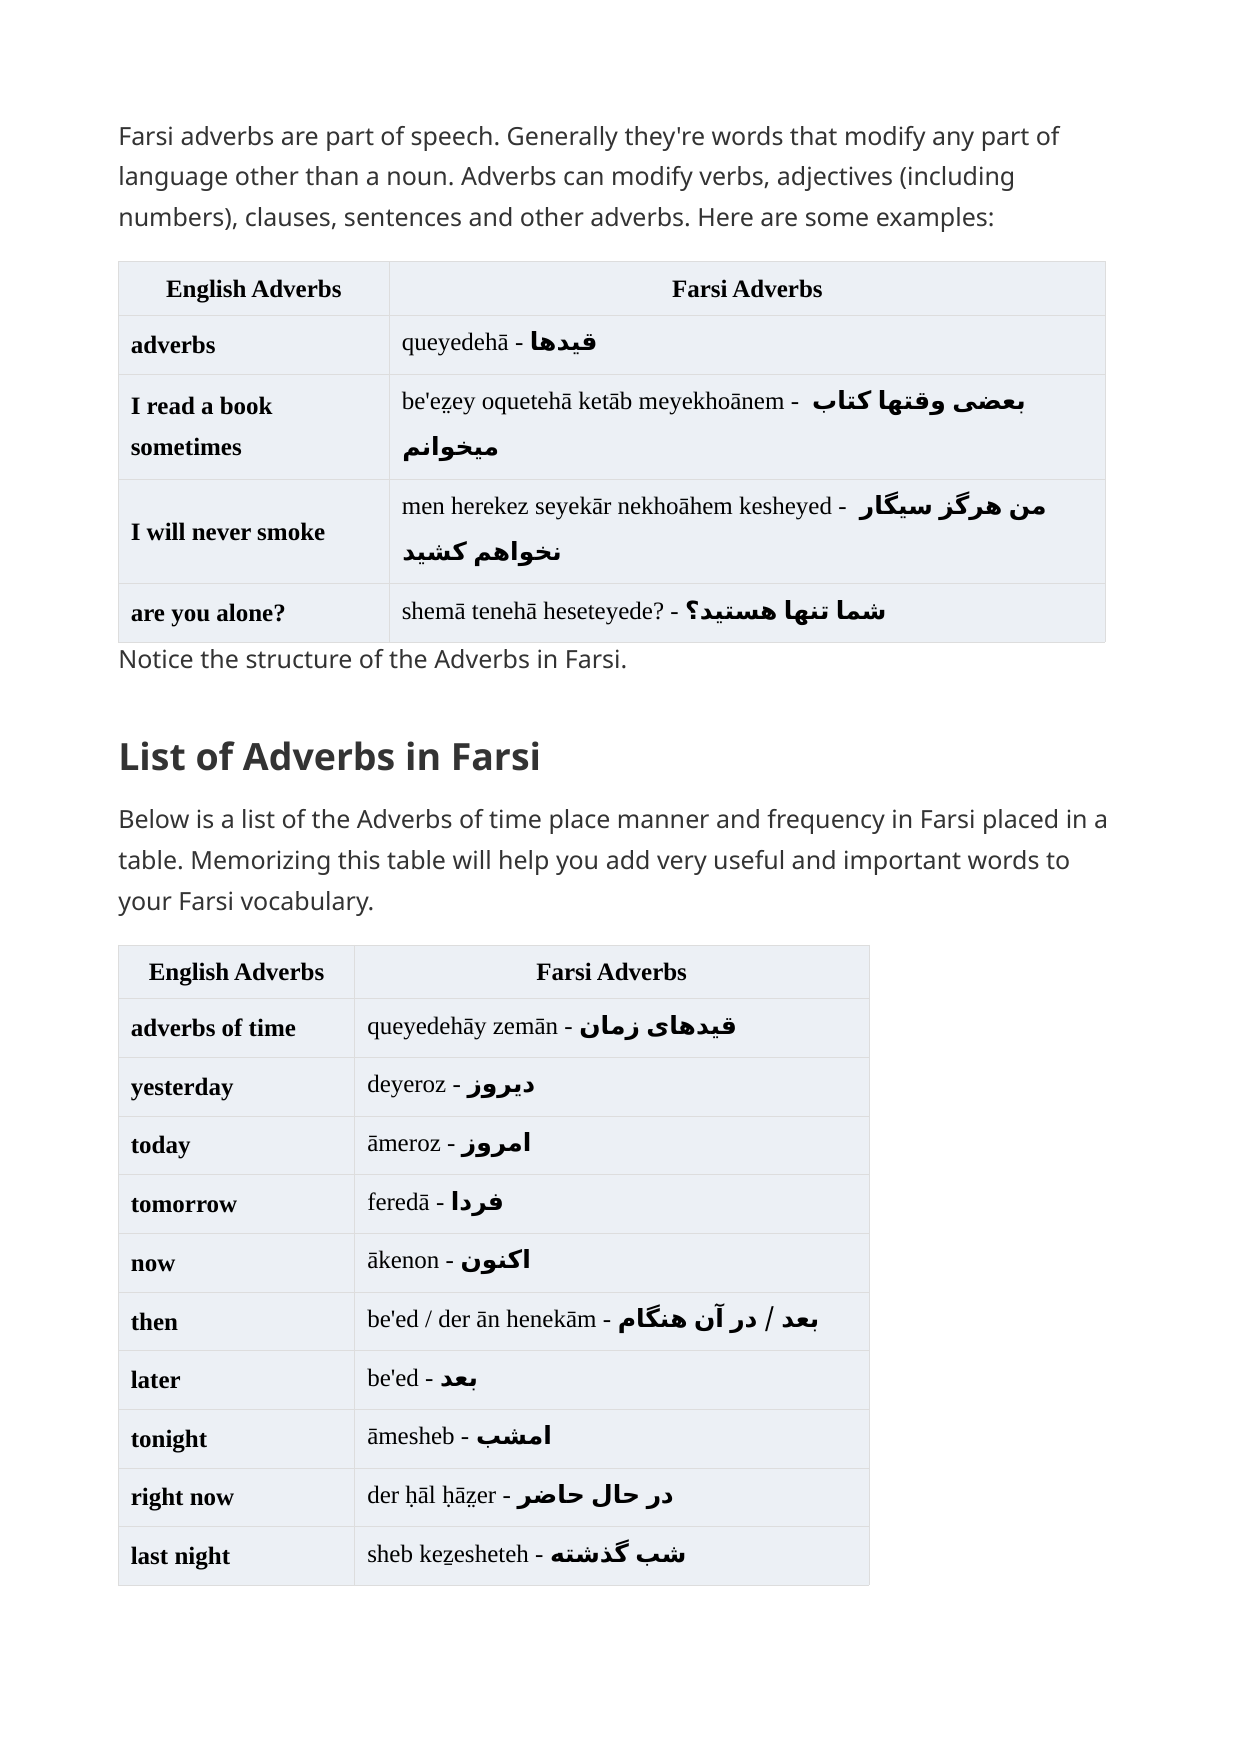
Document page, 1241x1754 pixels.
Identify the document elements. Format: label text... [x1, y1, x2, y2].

table_cell today [119, 1117, 354, 1174]
table_cell sheb keẕesheteh - شب گذشته [355, 1527, 869, 1585]
subtitle List of Adverbs in Farsi [118, 730, 1122, 781]
table_header Farsi Adverbs [355, 946, 869, 998]
table_cell āmeroz - امروز [355, 1117, 869, 1174]
table_cell I will never smoke [119, 480, 389, 583]
table_cell ākenon - اکنون [355, 1234, 869, 1292]
table_cell men herekez seyekār nekhoāhem kesheyed - من هرگز سیگار نخواهم کشید [390, 480, 1105, 583]
table_cell I read a book sometimes [119, 375, 389, 478]
table_cell are you alone? [119, 584, 389, 642]
table_cell feredā - فردا [355, 1175, 869, 1233]
table_header Farsi Adverbs [390, 262, 1105, 315]
table_cell tomorrow [119, 1175, 354, 1233]
table_cell āmesheb - امشب [355, 1410, 869, 1467]
table_cell der ḥāl ḥāz̤er - در حال حاضر [355, 1469, 869, 1526]
table_cell now [119, 1234, 354, 1292]
table_cell be'ez̤ey oquetehā ketāb meyekhoānem - بعضی وقتها کتاب میخوانم [390, 375, 1105, 478]
table_cell right now [119, 1469, 354, 1526]
text Below is a list of the Adverbs of time place manner and frequency in Farsi placed in a table. Memorizing this table will help you add very useful and important words to your Farsi vocabulary. [118, 802, 1122, 917]
text Notice the structure of the Adverbs in Farsi. [118, 642, 1122, 676]
table_cell be'ed / der ān henekām - بعد / در آن هنگام [355, 1293, 869, 1350]
table_cell deyeroz - دیروز [355, 1058, 869, 1116]
table_cell adverbs of time [119, 999, 354, 1057]
table_header English Adverbs [119, 262, 389, 315]
table_cell queyedehā - قیدها [390, 316, 1105, 373]
table_cell be'ed - بعد [355, 1351, 869, 1409]
table_cell yesterday [119, 1058, 354, 1116]
table_cell queyedehāy zemān - قیدهای زمان [355, 999, 869, 1057]
table_cell shemā tenehā heseteyede? - شما تنها هستید؟ [390, 584, 1105, 642]
table_cell adverbs [119, 316, 389, 373]
table_cell tonight [119, 1410, 354, 1467]
text Farsi adverbs are part of speech. Generally they're words that modify any part of language other than a noun. Adverbs can modify verbs, adjectives (including numbers), clauses, sentences and other adverbs. Here are some examples: [118, 118, 1122, 234]
table_header English Adverbs [119, 946, 354, 998]
table_cell later [119, 1351, 354, 1409]
table_cell then [119, 1293, 354, 1350]
table_cell last night [119, 1527, 354, 1585]
